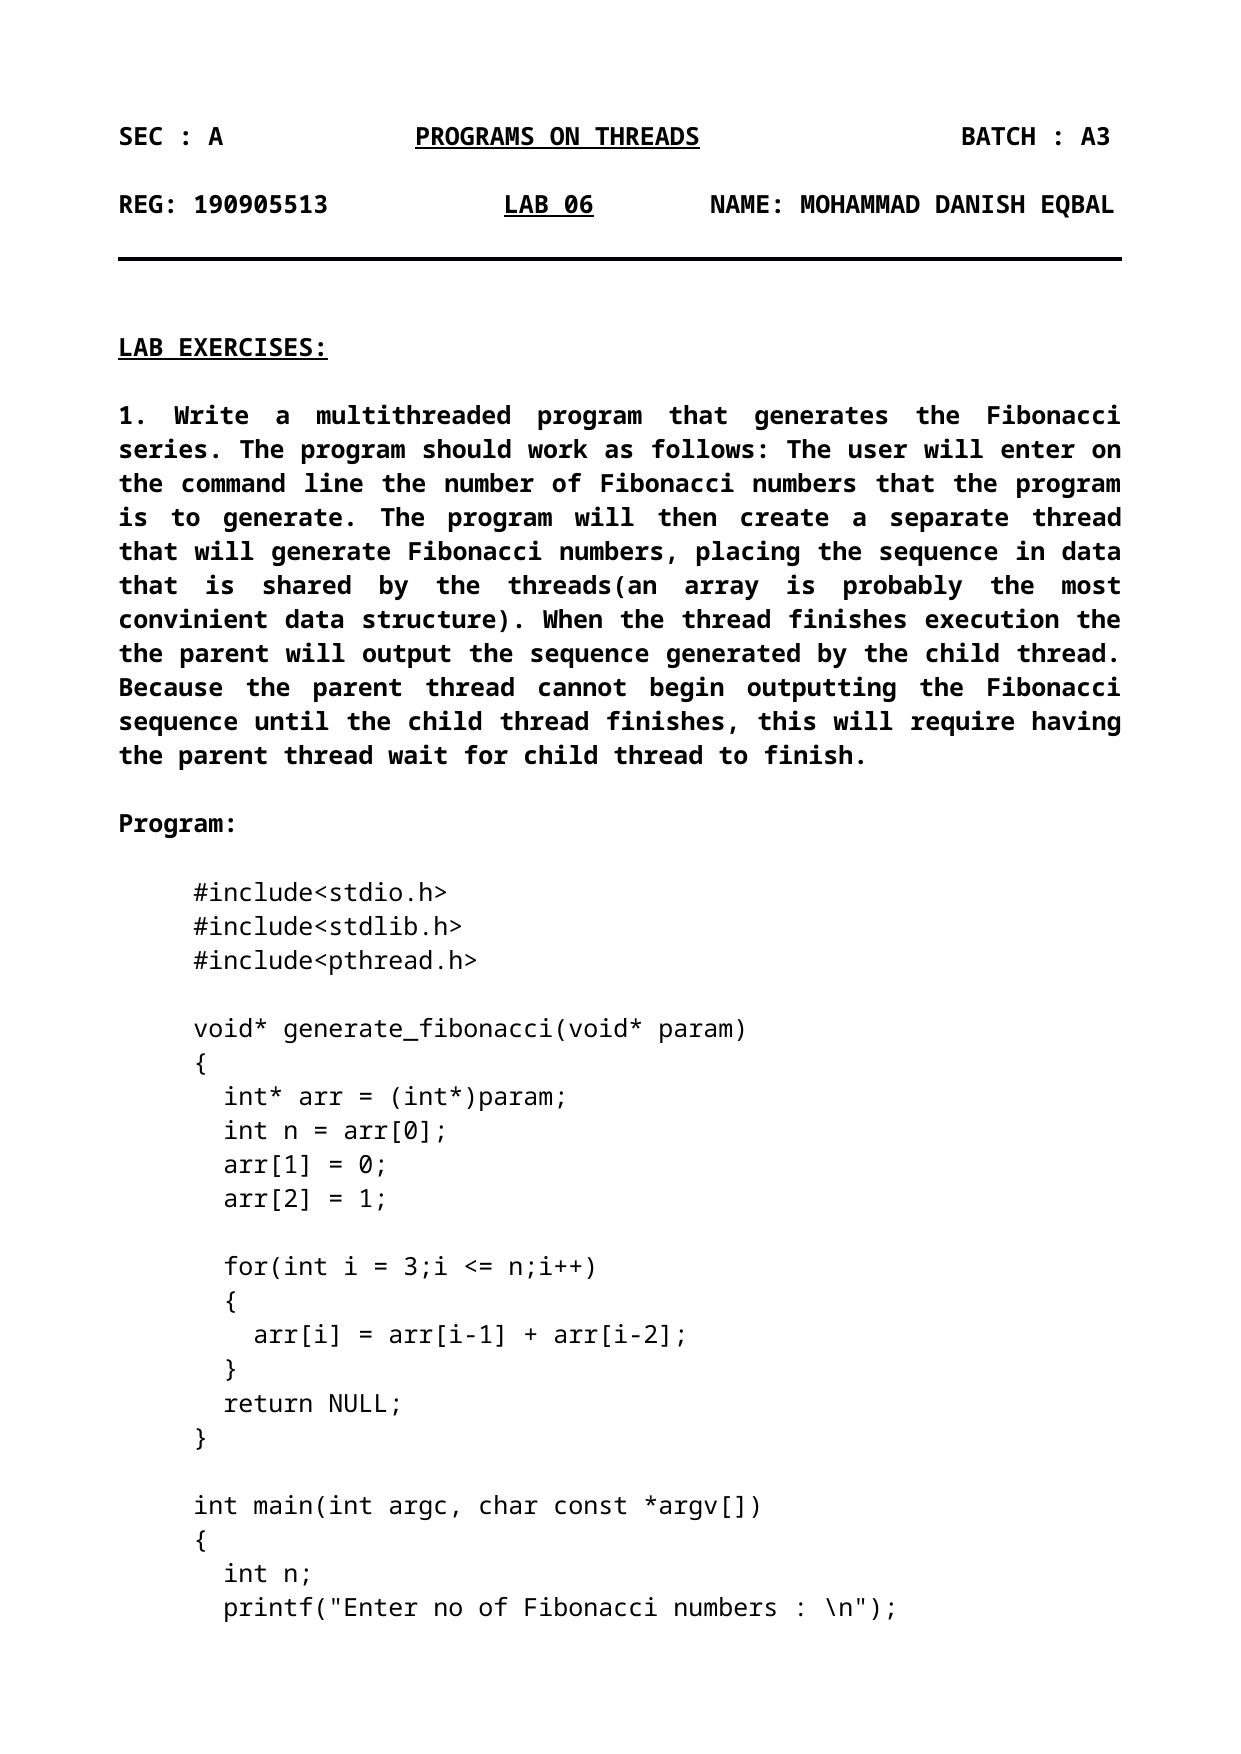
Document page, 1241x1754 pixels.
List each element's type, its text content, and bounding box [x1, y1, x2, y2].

text int n; [118, 1556, 1122, 1589]
text printf("Enter no of Fibonacci numbers : \n"); [118, 1589, 1122, 1624]
text { [118, 1521, 1122, 1556]
text LAB EXERCISES: [118, 329, 1122, 363]
text 1. Write a multithreaded program that generates the Fibonacci series. The program should work as follows: The user will enter on the command line the number of Fibonacci numbers that the program is to generate. The program will then create a separate thread that will generate Fibonacci numbers, placing the sequence in data that is shared by the threads(an array is probably the most convinient data structure). When the thread finishes execution the the parent will output the sequence generated by the child thread. Because the parent thread cannot begin outputting the Fibonacci sequence until the child thread finishes, this will require having the parent thread wait for child thread to finish. [118, 397, 1122, 772]
text #include<stdio.h> [118, 874, 1122, 908]
text int* arr = (int*)param; [118, 1079, 1122, 1113]
text void* generate_fibonacci(void* param) [118, 1011, 1122, 1044]
text arr[1] = 0; [118, 1147, 1122, 1181]
text arr[i] = arr[i-1] + arr[i-2]; [118, 1317, 1122, 1351]
text for(int i = 3;i <= n;i++) [118, 1249, 1122, 1283]
text { [118, 1283, 1122, 1317]
text } [118, 1351, 1122, 1385]
text int main(int argc, char const *argv[]) [118, 1487, 1122, 1521]
text return NULL; [118, 1385, 1122, 1419]
text int n = arr[0]; [118, 1113, 1122, 1147]
text #include<stdlib.h> [118, 908, 1122, 942]
text Program: [118, 806, 1122, 840]
text REG: 190905513 LAB 06 NAME: MOHAMMAD DANISH EQBAL [118, 186, 1122, 220]
text { [118, 1044, 1122, 1079]
text arr[2] = 1; [118, 1181, 1122, 1215]
text } [118, 1419, 1122, 1453]
text #include<pthread.h> [118, 942, 1122, 976]
text SEC : A PROGRAMS ON THREADS BATCH : A3 [118, 118, 1122, 152]
